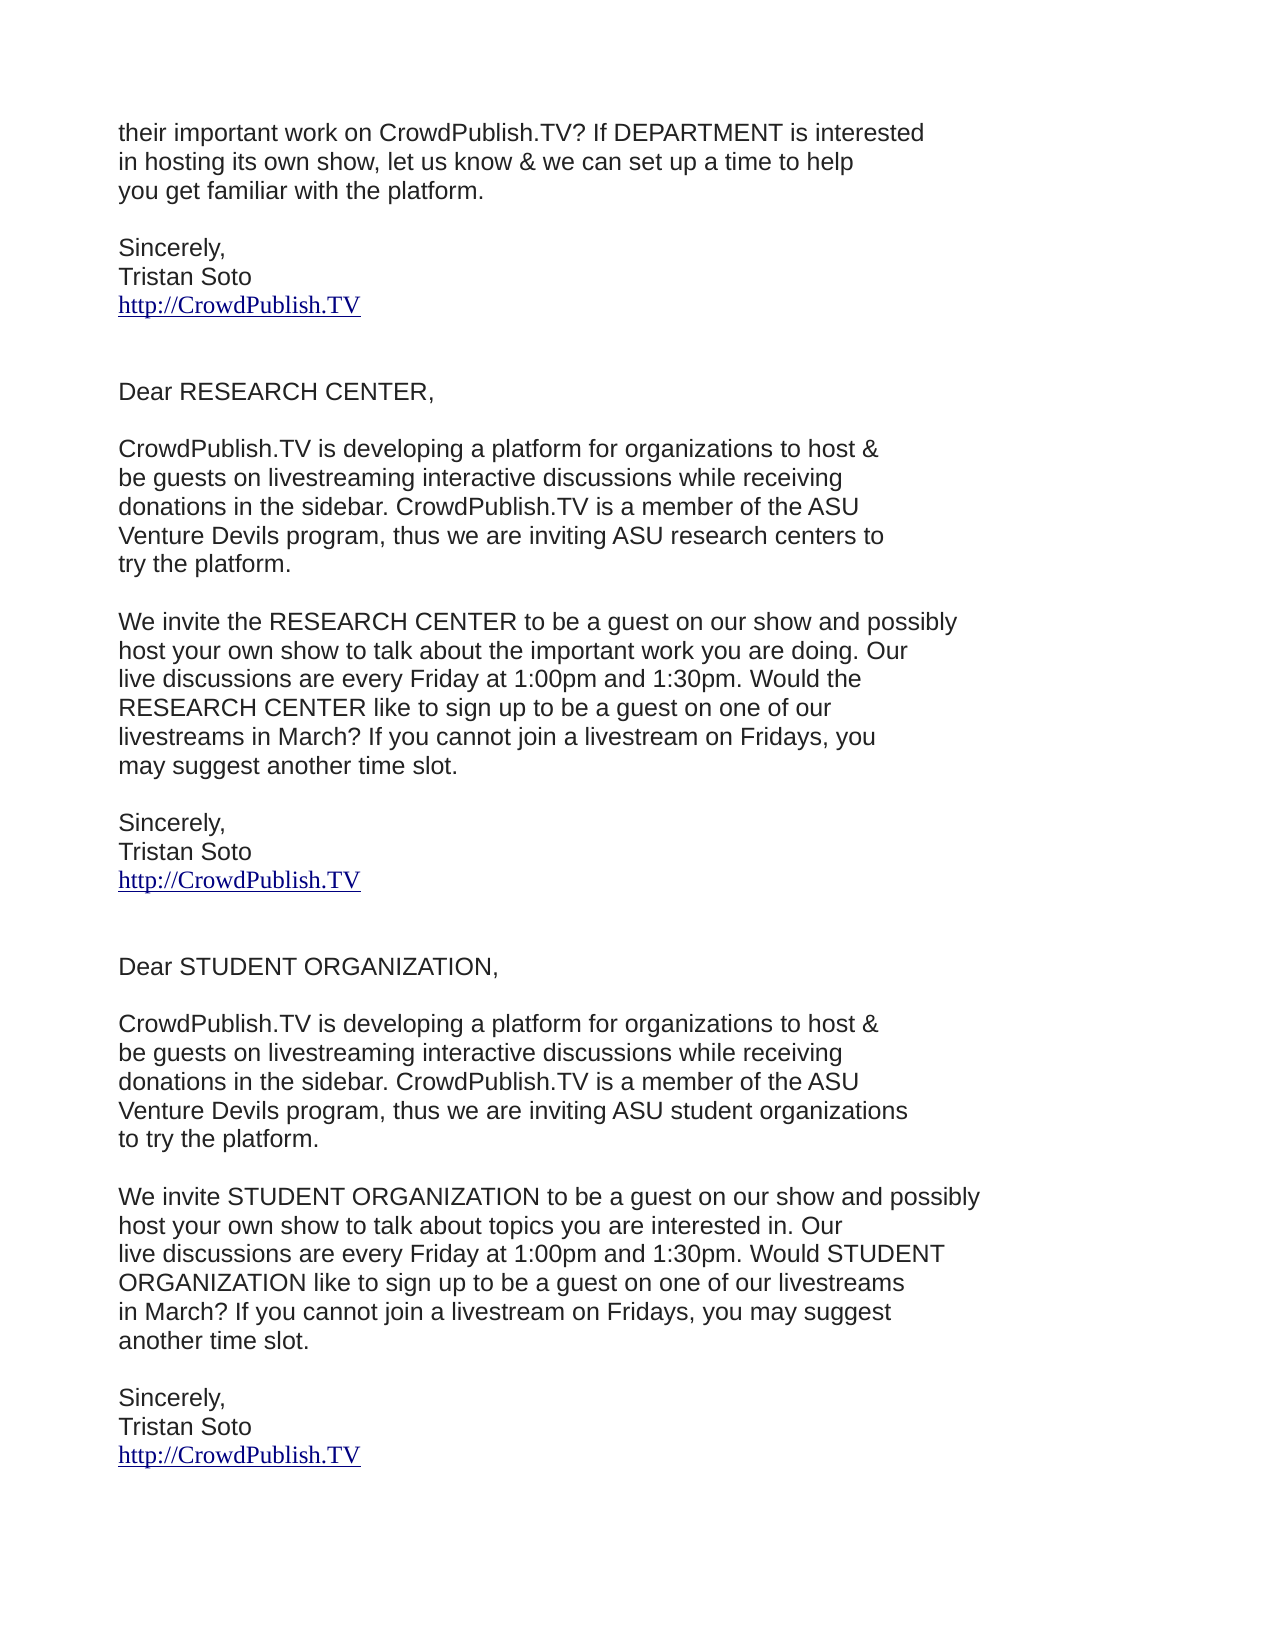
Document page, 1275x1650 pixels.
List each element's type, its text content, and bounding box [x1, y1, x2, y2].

text their important work on CrowdPublish.TV? If DEPARTMENT is interested in hosting its own show, let us know & we can set up a time to help you get familiar with the platform. Sincerely, Tristan Soto http://CrowdPublish.TV Dear RESEARCH CENTER, CrowdPublish.TV is developing a platform for organizations to host & be guests on livestreaming interactive discussions while receiving donations in the sidebar. CrowdPublish.TV is a member of the ASU Venture Devils program, thus we are inviting ASU research centers to try the platform. We invite the RESEARCH CENTER to be a guest on our show and possibly host your own show to talk about the important work you are doing. Our live discussions are every Friday at 1:00pm and 1:30pm. Would the RESEARCH CENTER like to sign up to be a guest on one of our livestreams in March? If you cannot join a livestream on Fridays, you may suggest another time slot. Sincerely, Tristan Soto http://CrowdPublish.TV Dear STUDENT ORGANIZATION, CrowdPublish.TV is developing a platform for organizations to host & be guests on livestreaming interactive discussions while receiving donations in the sidebar. CrowdPublish.TV is a member of the ASU Venture Devils program, thus we are inviting ASU student organizations to try the platform. We invite STUDENT ORGANIZATION to be a guest on our show and possibly host your own show to talk about topics you are interested in. Our live discussions are every Friday at 1:00pm and 1:30pm. Would STUDENT ORGANIZATION like to sign up to be a guest on one of our livestreams in March? If you cannot join a livestream on Fridays, you may suggest another time slot. Sincerely, Tristan Soto http://CrowdPublish.TV [118, 118, 1157, 1469]
